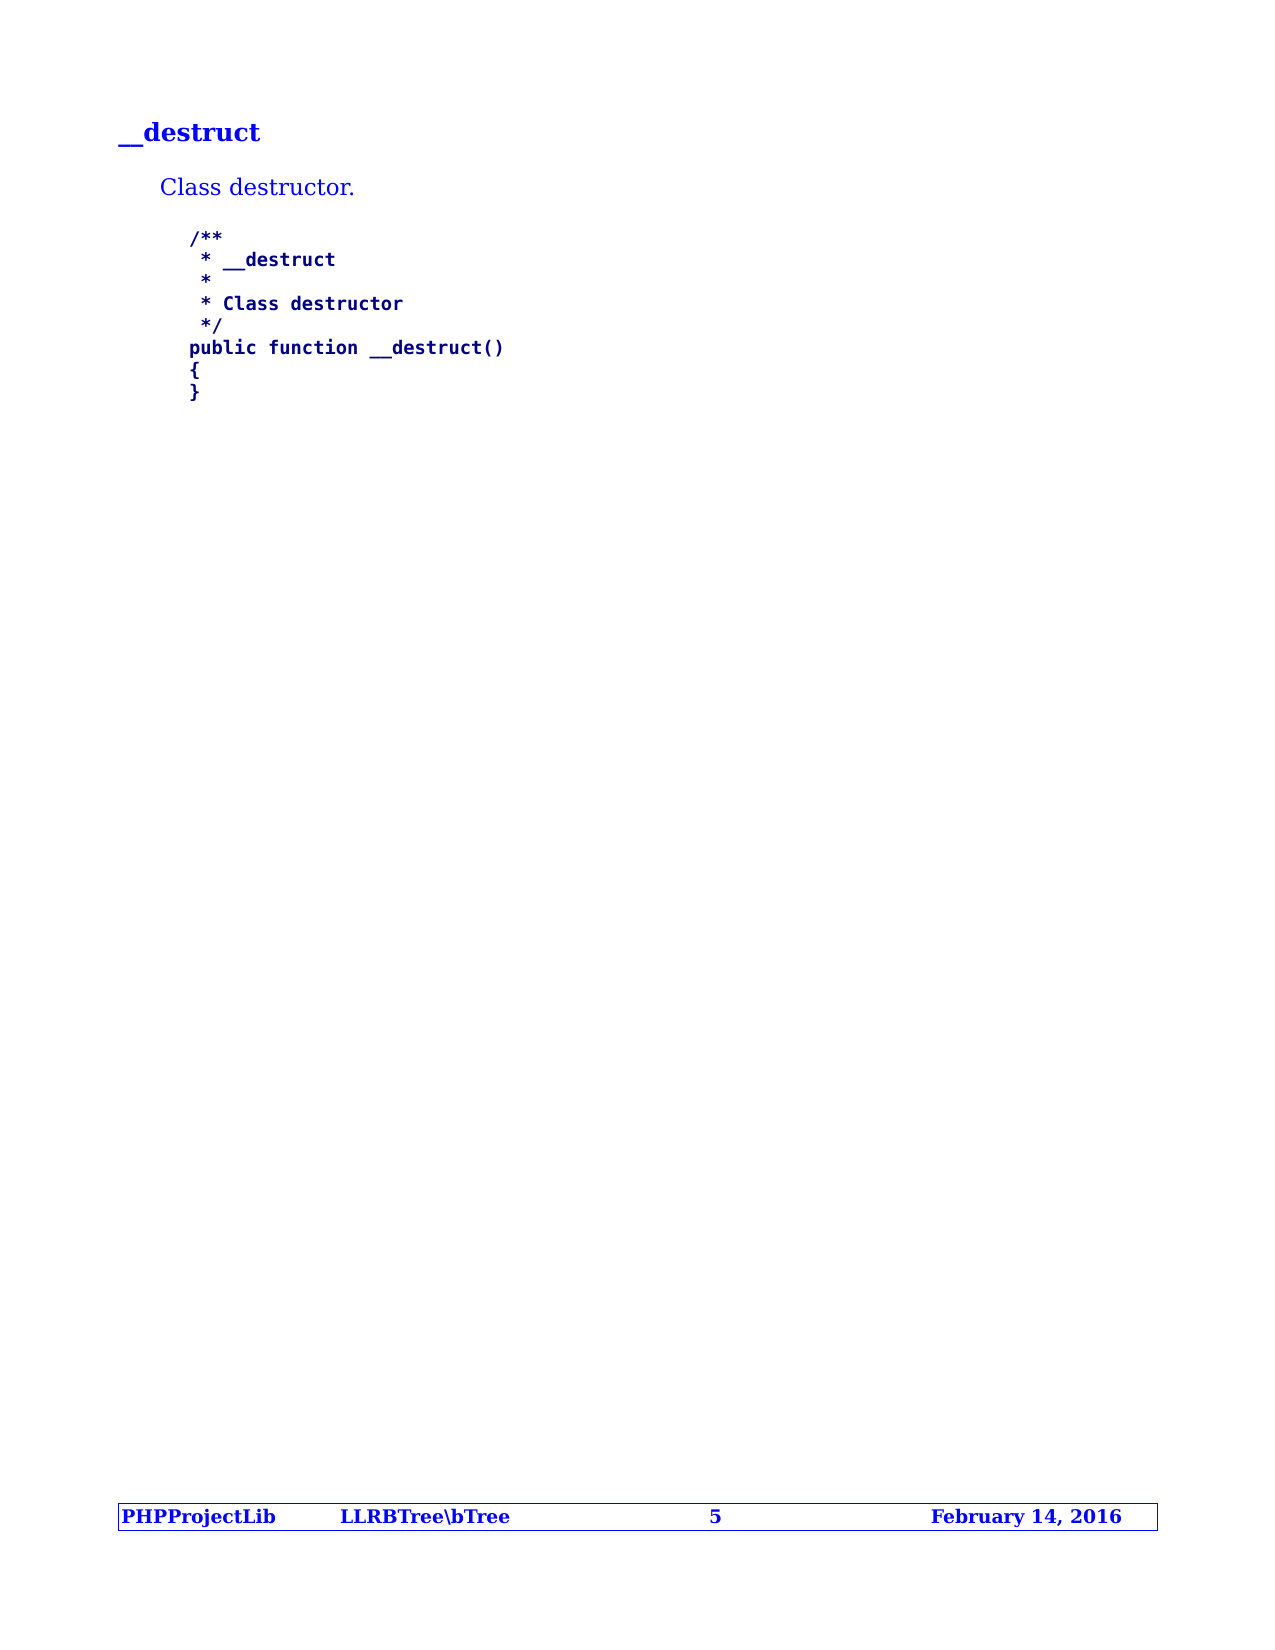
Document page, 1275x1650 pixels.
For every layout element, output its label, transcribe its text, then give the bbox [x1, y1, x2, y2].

list public function __destruct() [189, 337, 1157, 359]
list * __destruct [189, 249, 1157, 271]
list * Class destructor [189, 293, 1157, 315]
list /** [189, 227, 1157, 249]
list */ [189, 315, 1157, 337]
list } [189, 381, 1157, 402]
list { [189, 359, 1157, 381]
title __destruct [118, 118, 1157, 147]
text Class destructor. [159, 174, 1157, 201]
list * [189, 271, 1157, 293]
